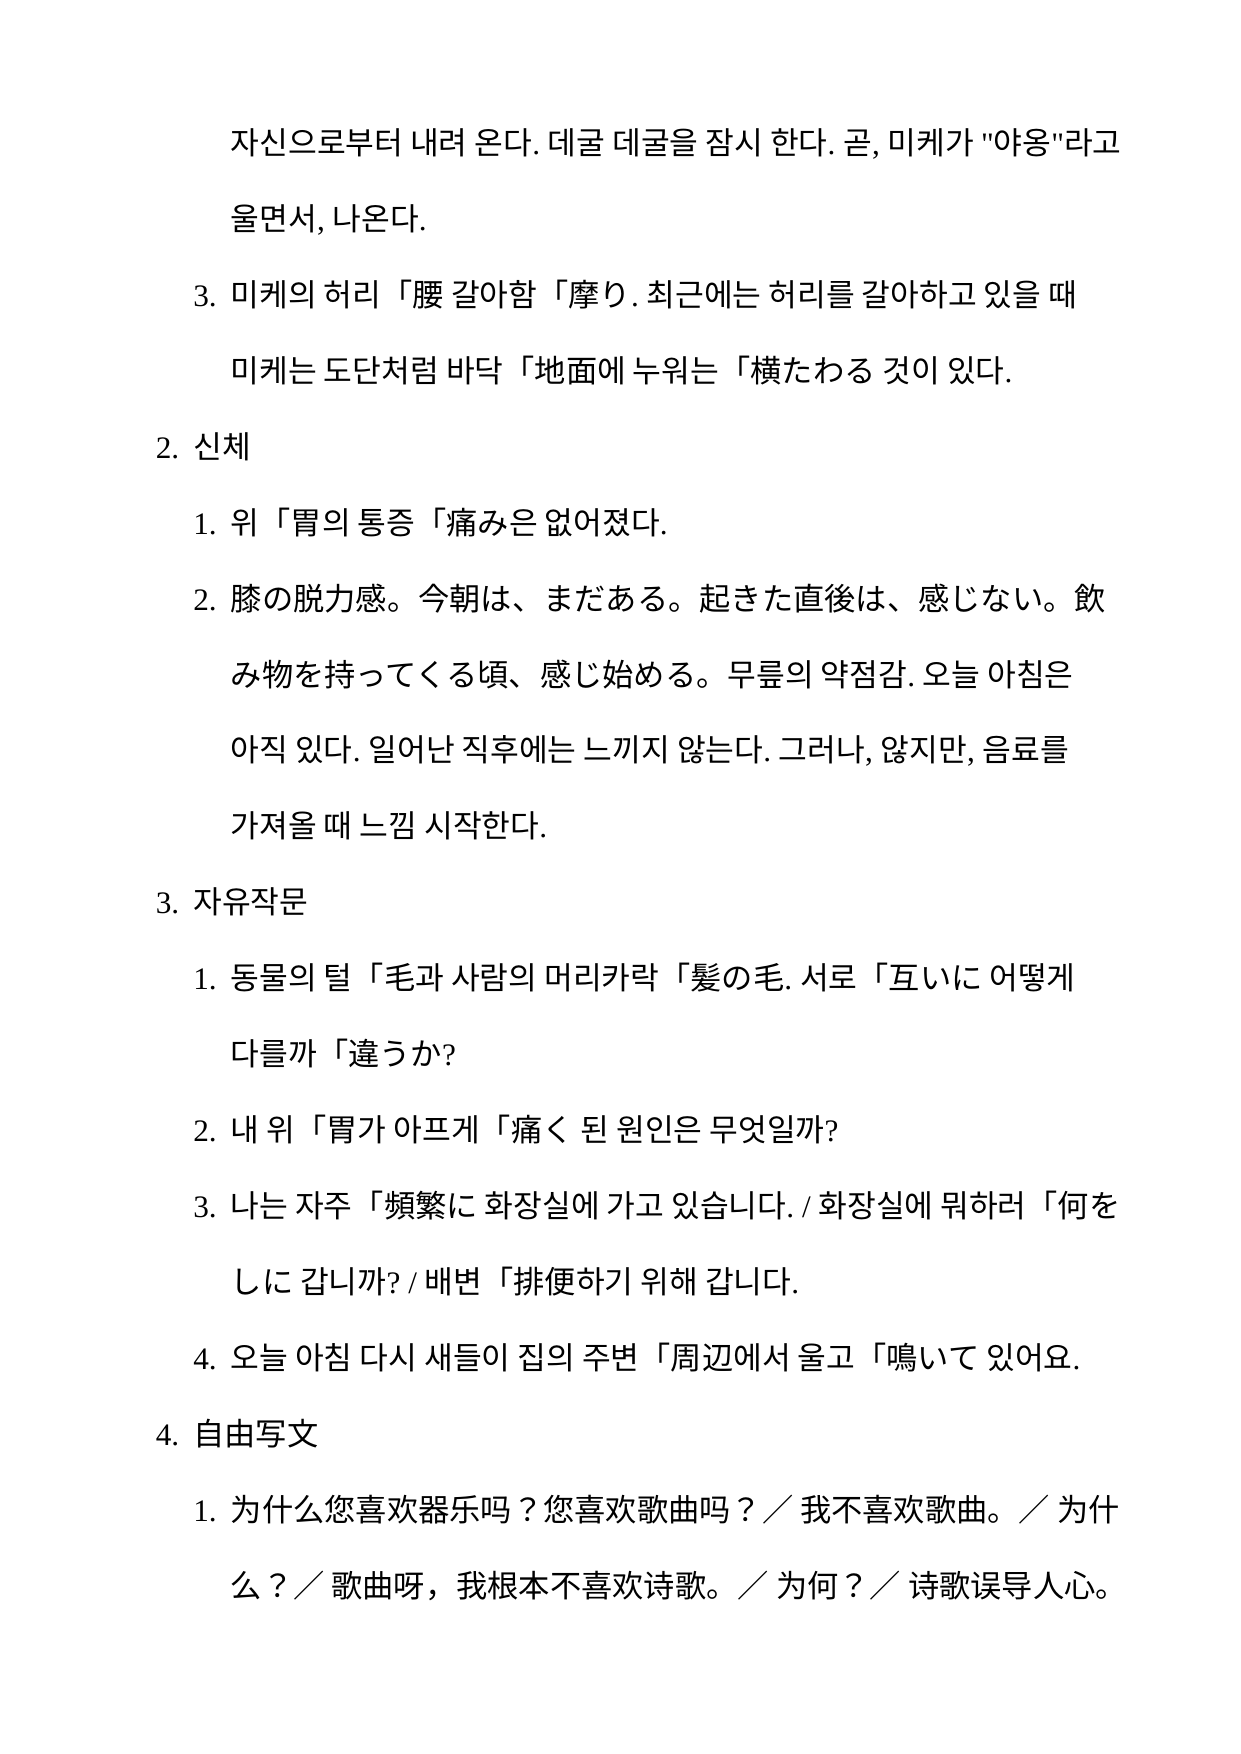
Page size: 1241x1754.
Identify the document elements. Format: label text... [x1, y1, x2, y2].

list 自由写文 [156, 1409, 1122, 1454]
list 신체 [156, 422, 1122, 467]
list 오늘 아침 다시 새들이 집의 주변「周辺에서 울고「鳴いて 있어요. [193, 1333, 1122, 1378]
list 내 위「胃가 아프게「痛く 된 원인은 무엇일까? [193, 1105, 1122, 1151]
list 자유작문 [156, 877, 1122, 923]
list 나는 자주「頻繁に 화장실에 가고 있습니다. / 화장실에 뭐하러「何をしに 갑니까? / 배변「排便하기 위해 갑니다. [193, 1181, 1122, 1302]
list 初め、クロだけが、擁壁にいる。今回は、自分から降りてくる。ゴロゴロをしばらく行う。じきに、ミケが、「ニャア」と鳴きながら、出てくる。처음 크로 만, 옹벽 위에 있다. 이번에는 자신으로부터 내려 온다. 데굴 데굴을 잠시 한다. 곧, 미케가 "야옹"라고 울면서, 나온다. [193, 118, 1122, 239]
list 膝の脱力感。今朝は、まだある。起きた直後は、感じない。飲み物を持ってくる頃、感じ始める。무릎의 약점감. 오늘 아침은 아직 있다. 일어난 직후에는 느끼지 않는다. 그러나, 않지만, 음료를 가져올 때 느낌 시작한다. [193, 574, 1122, 847]
list 위「胃의 통증「痛み은 없어졌다. [193, 498, 1122, 543]
list 为什么您喜欢器乐吗？您喜欢歌曲吗？／ 我不喜欢歌曲。／ 为什么？／ 歌曲呀，我根本不喜欢诗歌。／ 为何？／ 诗歌误导人心。／ 什么意思？／ 比如说，假设一位有发达障碍的孩子。诗人作诗。为这个孩子感到难过呀，同情呀。常常说“哦，我鼓励你喔！” ／ 这些发言，很普通的行为，是不是？大家都做那样吧。／ 是。但是呢，这个孩子需要训练。 [193, 1485, 1122, 1606]
list 미케의 허리「腰 갈아함「摩り. 최근에는 허리를 갈아하고 있을 때 미케는 도단처럼 바닥「地面에 누워는「横たわる 것이 있다. [193, 270, 1122, 391]
list 동물의 털「毛과 사람의 머리카락「髪の毛. 서로「互いに 어떻게 다를까「違うか? [193, 953, 1122, 1074]
